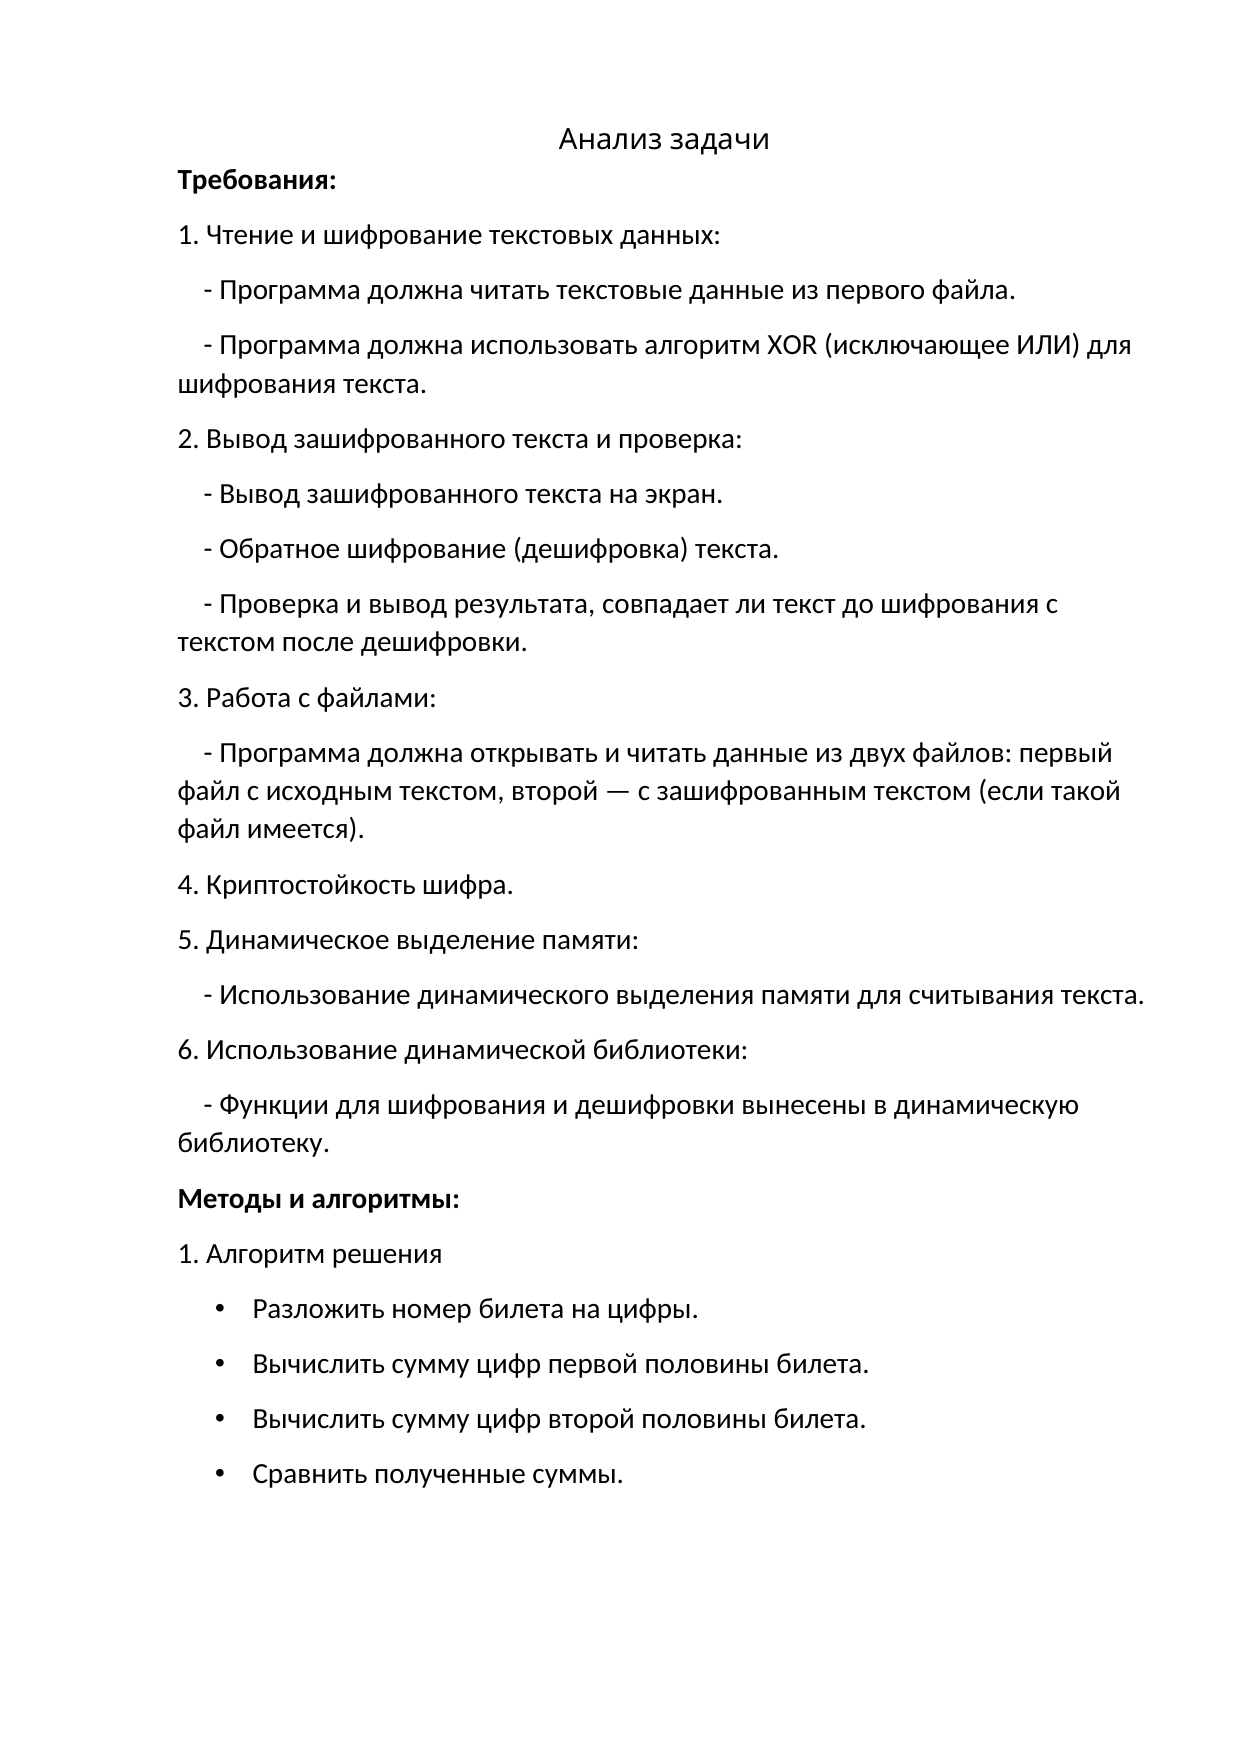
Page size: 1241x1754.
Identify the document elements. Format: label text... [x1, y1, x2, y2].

text 5. Динамическое выделение памяти: [177, 921, 1152, 956]
list Вычислить сумму цифр первой половины билета. [215, 1345, 1152, 1381]
list Вычислить сумму цифр второй половины билета. [215, 1400, 1152, 1436]
text - Программа должна открывать и читать данные из двух файлов: первый файл с исходным текстом, второй — с зашифрованным текстом (если такой файл имеется). [177, 734, 1152, 846]
text - Обратное шифрование (дешифровка) текста. [177, 530, 1152, 566]
text - Программа должна читать текстовые данные из первого файла. [177, 271, 1152, 307]
text - Функции для шифрования и дешифровки вынесены в динамическую библиотеку. [177, 1086, 1152, 1160]
text 1. Чтение и шифрование текстовых данных: [177, 216, 1152, 252]
text - Вывод зашифрованного текста на экран. [177, 475, 1152, 511]
text Методы и алгоритмы: [177, 1180, 1152, 1215]
text - Программа должна использовать алгоритм XOR (исключающее ИЛИ) для шифрования текста. [177, 326, 1152, 400]
list Разложить номер билета на цифры. [215, 1290, 1152, 1326]
text - Использование динамического выделения памяти для считывания текста. [177, 976, 1152, 1012]
subtitle Анализ задачи [177, 118, 1152, 158]
text 4. Криптостойкость шифра. [177, 866, 1152, 901]
text 6. Использование динамической библиотеки: [177, 1031, 1152, 1067]
text 1. Алгоритм решения [177, 1235, 1152, 1270]
text 2. Вывод зашифрованного текста и проверка: [177, 420, 1152, 455]
list Сравнить полученные суммы. [215, 1455, 1152, 1491]
text 3. Работа с файлами: [177, 679, 1152, 714]
text Требования: [177, 161, 1152, 197]
text - Проверка и вывод результата, совпадает ли текст до шифрования с текстом после дешифровки. [177, 585, 1152, 659]
